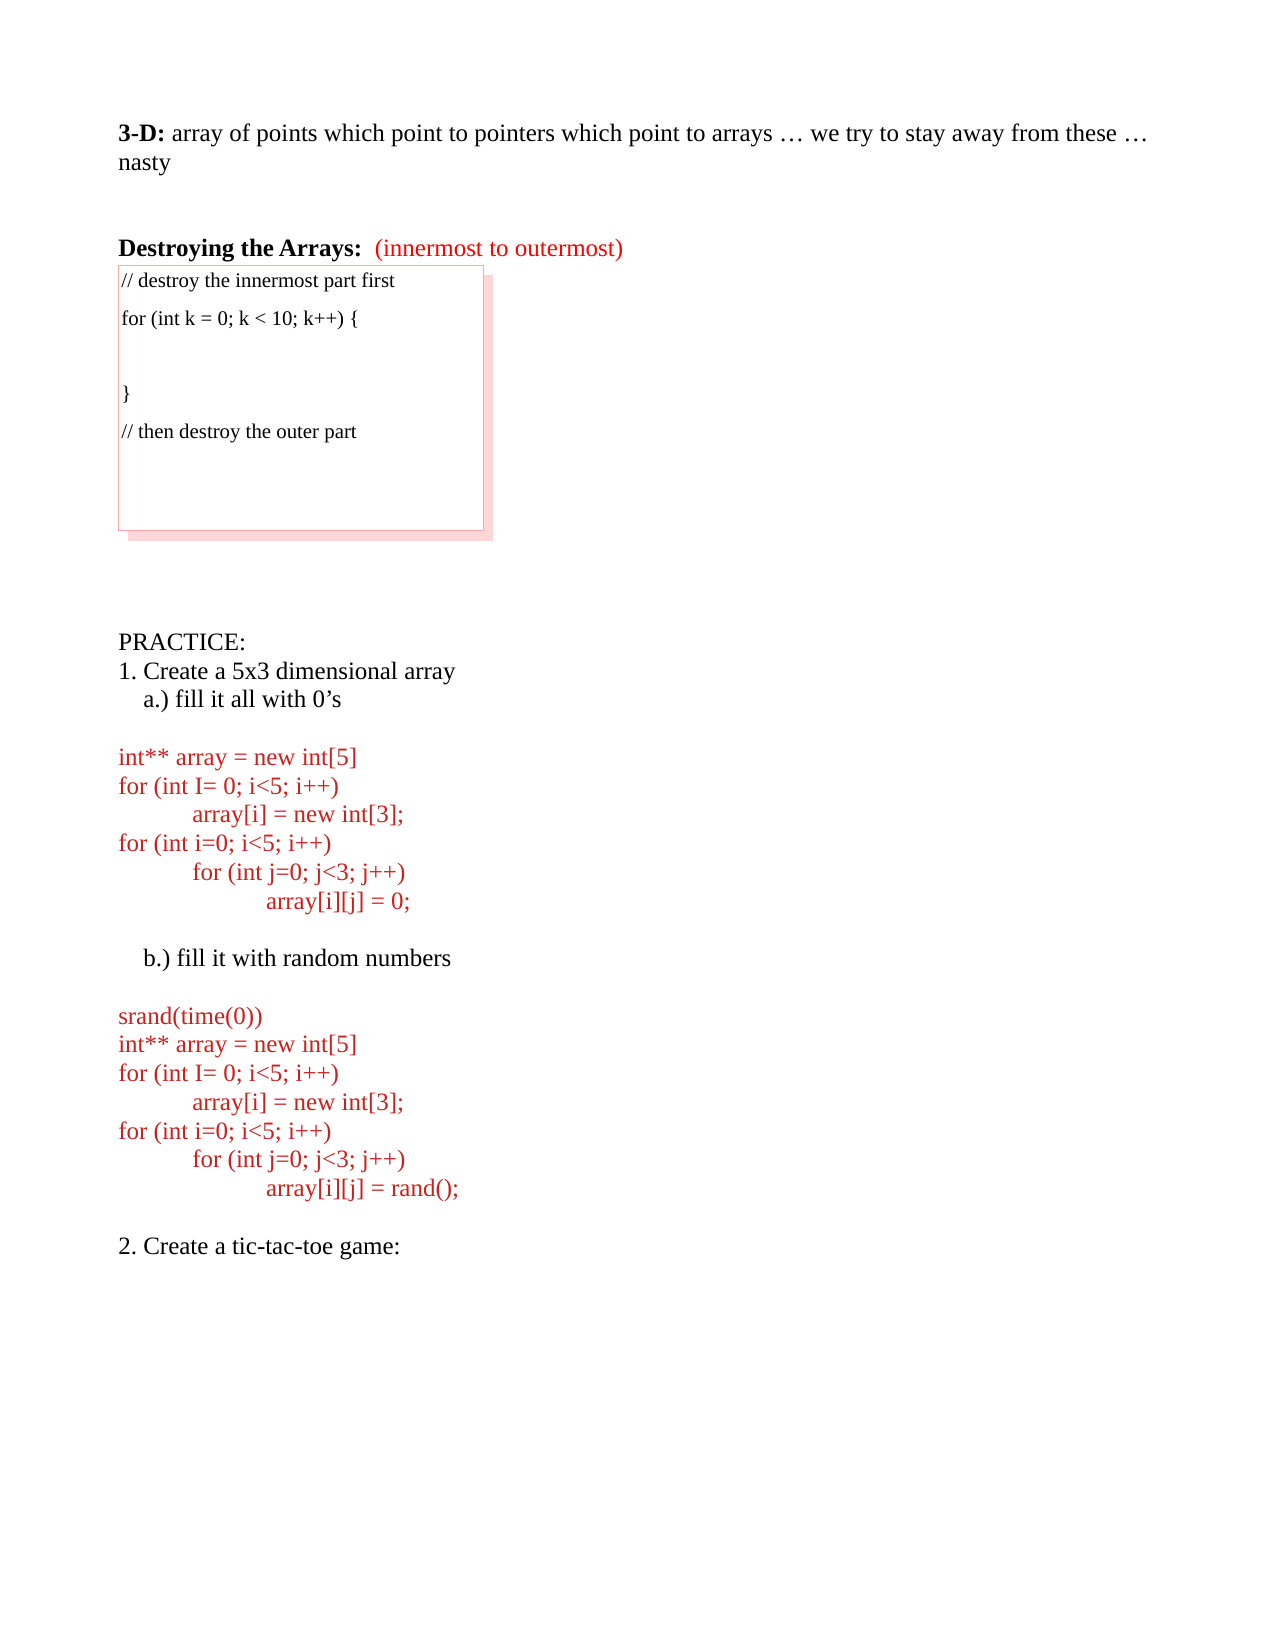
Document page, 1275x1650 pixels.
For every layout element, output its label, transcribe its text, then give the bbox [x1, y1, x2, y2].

text for (int j=0; j<3; j++) [118, 857, 493, 886]
text srand(time(0)) [118, 1001, 493, 1029]
text array[i][j] = rand(); [118, 1173, 493, 1202]
text 1. Create a 5x3 dimensional array [118, 656, 493, 684]
text 3-D: array of points which point to pointers which point to arrays … we try to stay away from these … nasty [118, 118, 1157, 176]
text } [119, 378, 483, 408]
text int** array = new int[5] [118, 1029, 493, 1058]
text array[i] = new int[3]; [118, 799, 493, 828]
text for (int i=0; i<5; i++) [118, 828, 493, 857]
text int** array = new int[5] [118, 742, 493, 771]
text PRACTICE: [118, 627, 493, 656]
text Destroying the Arrays: (innermost to outermost) [118, 233, 1157, 262]
text for (int i=0; i<5; i++) [118, 1116, 493, 1144]
text array[i] = new int[3]; [118, 1087, 493, 1116]
text a.) fill it all with 0’s [118, 684, 493, 713]
text array[i][j] = 0; [118, 886, 493, 914]
text for (int I= 0; i<5; i++) [118, 1058, 493, 1087]
text // then destroy the outer part [119, 415, 483, 446]
text 2. Create a tic-tac-toe game: [118, 1231, 493, 1259]
text b.) fill it with random numbers [118, 943, 493, 972]
text // destroy the innermost part first [119, 266, 483, 295]
text for (int k = 0; k < 10; k++) { [119, 303, 483, 333]
text for (int I= 0; i<5; i++) [118, 771, 493, 799]
text for (int j=0; j<3; j++) [118, 1144, 493, 1173]
